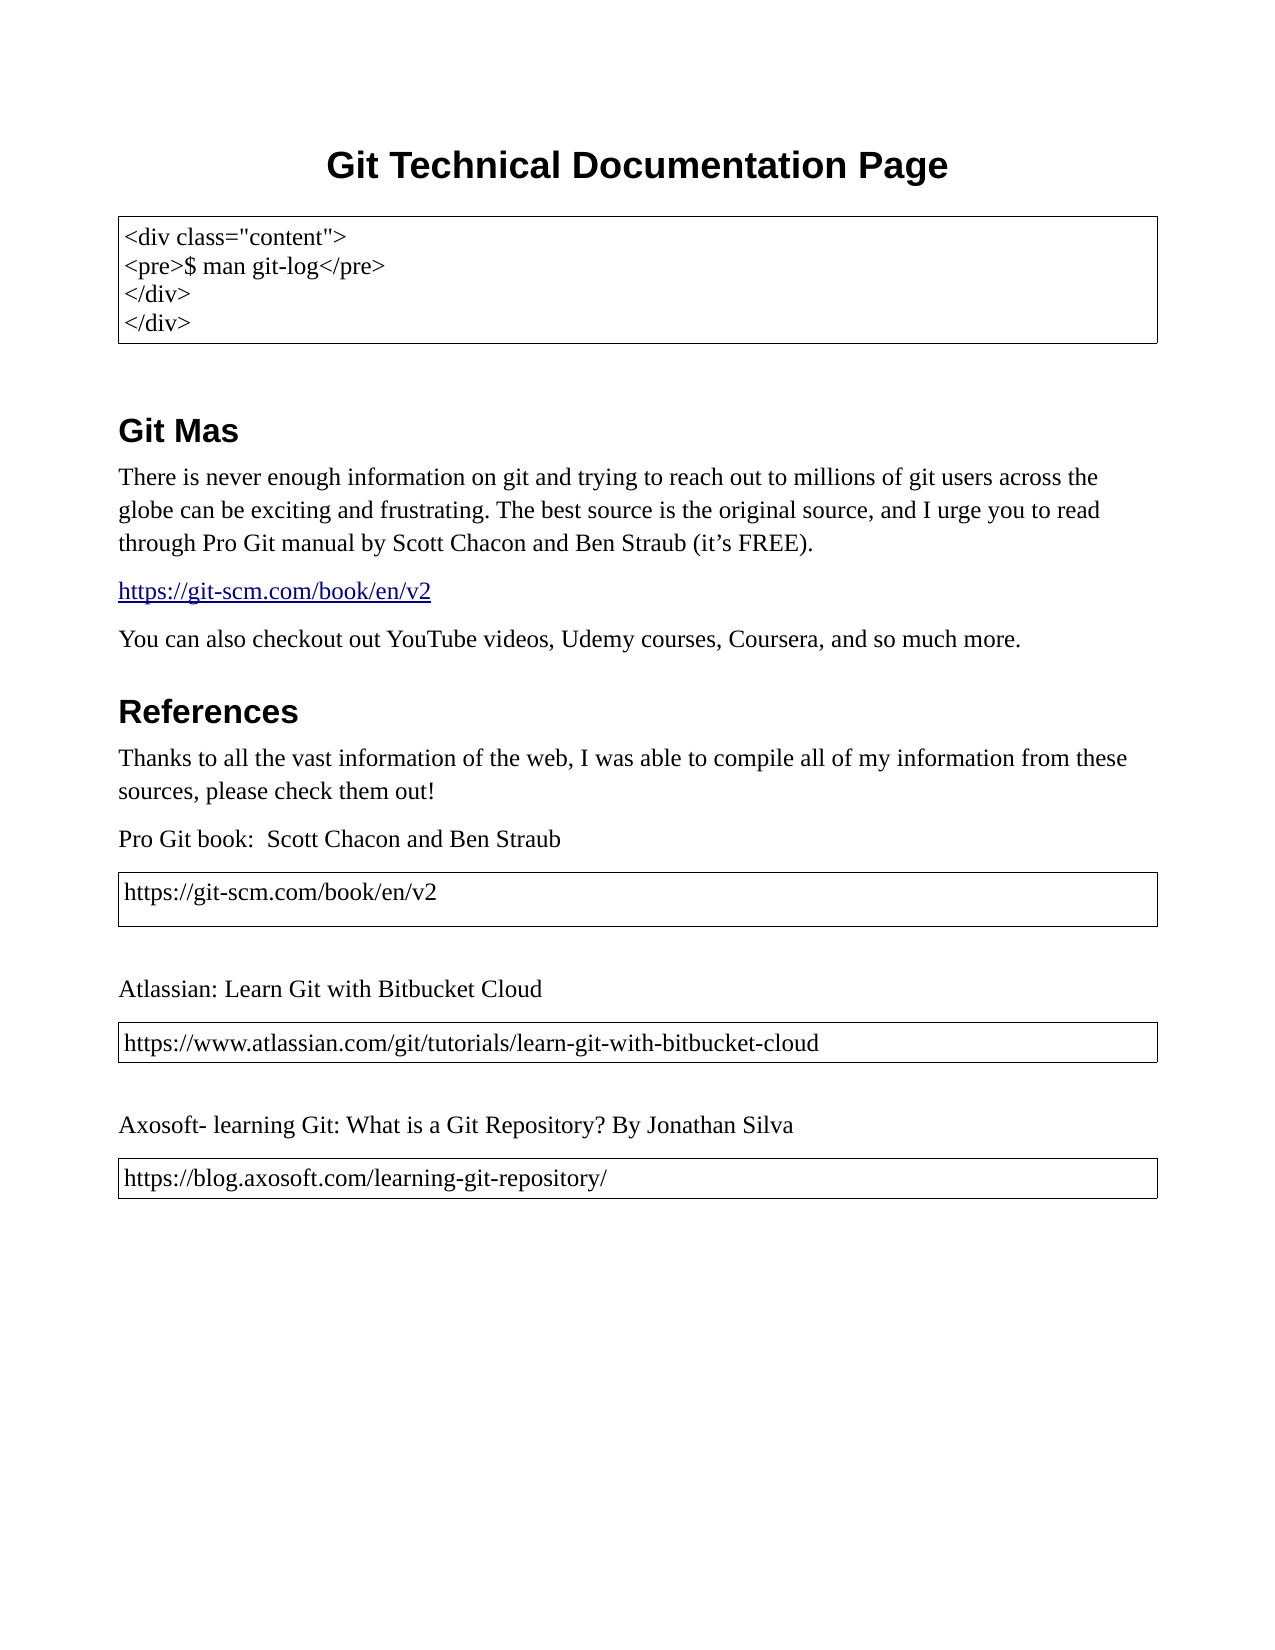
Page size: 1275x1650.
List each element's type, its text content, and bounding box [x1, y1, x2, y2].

text Thanks to all the vast information of the web, I was able to compile all of my information from these sources, please check them out! [118, 743, 1157, 805]
text https://git-scm.com/book/en/v2 [118, 576, 1157, 605]
table_cell <div class="content"> <pre>$ man git-log</pre> </div> </div> [119, 217, 1157, 343]
table_header https://git-scm.com/book/en/v2 [119, 873, 1157, 926]
table_header https://www.atlassian.com/git/tutorials/learn-git-with-bitbucket-cloud [119, 1023, 1157, 1062]
table_header https://blog.axosoft.com/learning-git-repository/ [119, 1159, 1157, 1198]
text Pro Git book: Scott Chacon and Ben Straub [118, 824, 1157, 853]
text Atlassian: Learn Git with Bitbucket Cloud [118, 974, 1157, 1003]
text Axosoft- learning Git: What is a Git Repository? By Jonathan Silva [118, 1110, 1157, 1138]
subtitle Git Mas [118, 411, 1157, 450]
text You can also checkout out YouTube videos, Udemy courses, Coursera, and so much more. [118, 624, 1157, 652]
text There is never enough information on git and trying to reach out to millions of git users across the globe can be exciting and frustrating. The best source is the original source, and I urge you to read through Pro Git manual by Scott Chacon and Ben Straub (it’s FREE). [118, 462, 1157, 557]
subtitle References [118, 692, 1157, 731]
